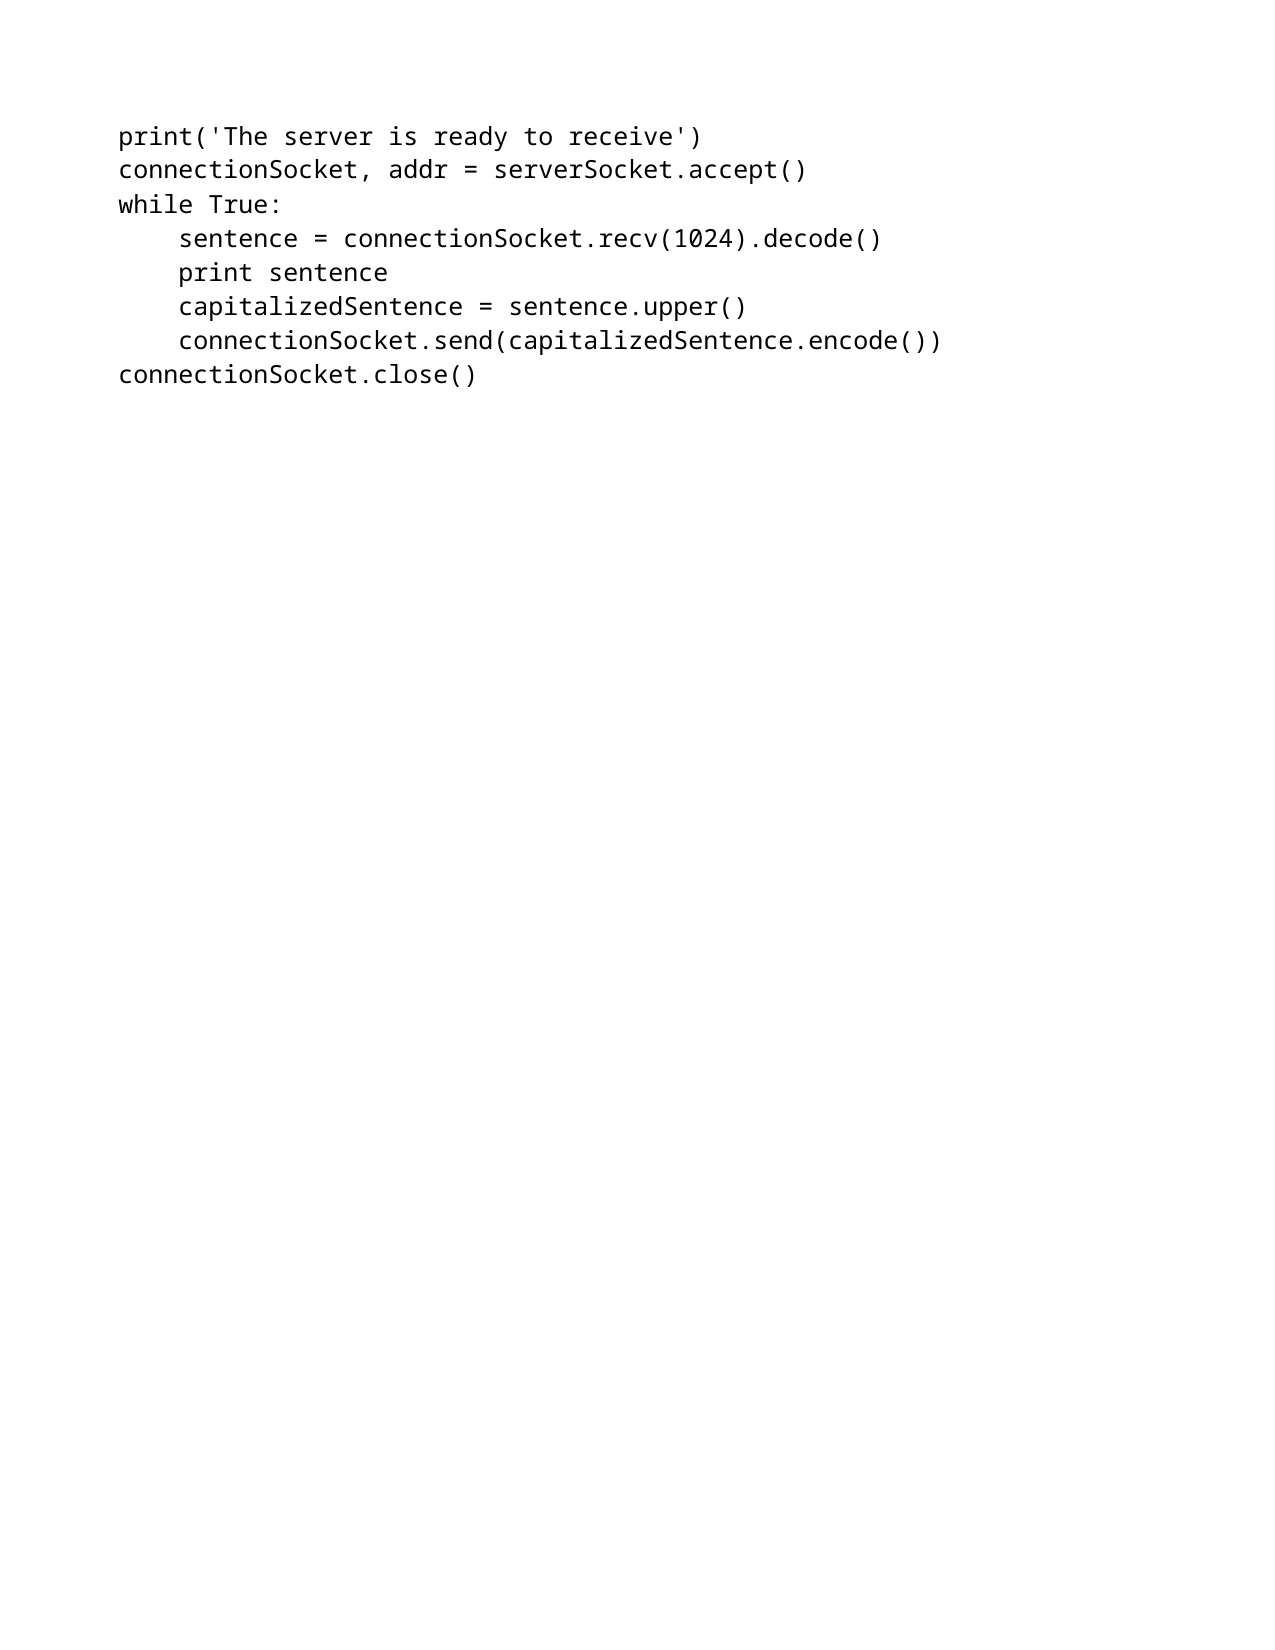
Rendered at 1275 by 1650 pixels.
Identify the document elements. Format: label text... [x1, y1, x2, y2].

text connectionSocket.close() [118, 357, 1157, 391]
text sentence = connectionSocket.recv(1024).decode() [118, 220, 1157, 254]
text connectionSocket.send(capitalizedSentence.encode()) [118, 322, 1157, 357]
text connectionSocket, addr = serverSocket.accept() [118, 152, 1157, 186]
text while True: [118, 186, 1157, 220]
text print('The server is ready to receive') [118, 118, 1157, 152]
text print sentence [118, 254, 1157, 288]
text capitalizedSentence = sentence.upper() [118, 288, 1157, 322]
